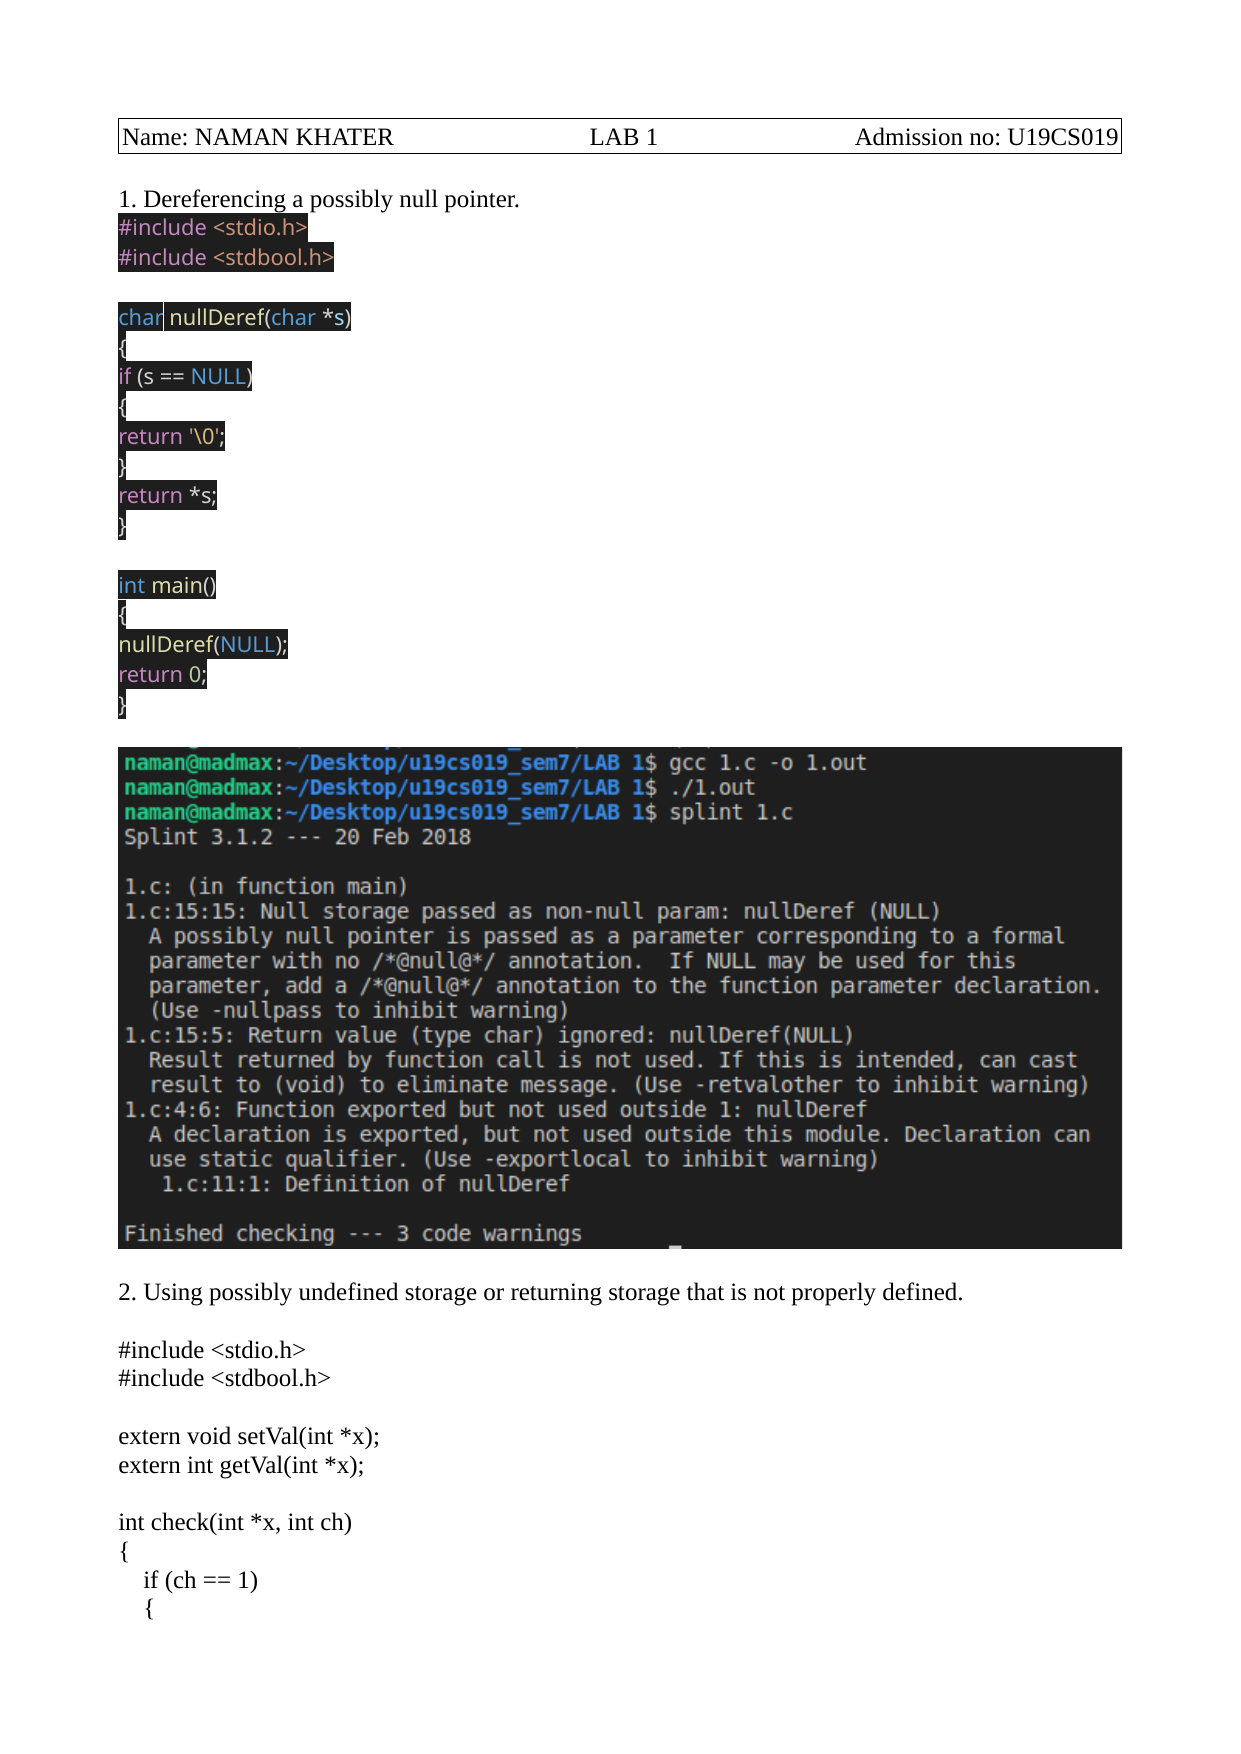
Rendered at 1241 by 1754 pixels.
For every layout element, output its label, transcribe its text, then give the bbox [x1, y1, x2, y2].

text int main() [118, 570, 1122, 599]
text { [118, 599, 1122, 629]
picture [118, 747, 1123, 1249]
text if (ch == 1) [118, 1565, 1122, 1593]
text } [118, 451, 1122, 480]
text #include <stdbool.h> [118, 1363, 1122, 1392]
text } [118, 510, 1122, 540]
text return '\0'; [118, 421, 1122, 451]
text { [118, 331, 1122, 361]
text return 0; [118, 659, 1122, 689]
text { [118, 1593, 1122, 1622]
text } [118, 689, 1122, 719]
text #include <stdio.h> [118, 1335, 1122, 1363]
text #include <stdio.h> [118, 212, 1122, 242]
text 1. Dereferencing a possibly null pointer. [118, 184, 1122, 212]
text if (s == NULL) [118, 361, 1122, 391]
text nullDeref(NULL); [118, 629, 1122, 659]
text char nullDeref(char *s) [118, 302, 1122, 331]
text { [118, 1536, 1122, 1565]
text 2. Using possibly undefined storage or returning storage that is not properly defined. [118, 1277, 1122, 1306]
text extern void setVal(int *x); [118, 1421, 1122, 1450]
text { [118, 391, 1122, 421]
text #include <stdbool.h> [118, 242, 1122, 272]
text int check(int *x, int ch) [118, 1507, 1122, 1536]
text return *s; [118, 480, 1122, 510]
text extern int getVal(int *x); [118, 1450, 1122, 1478]
